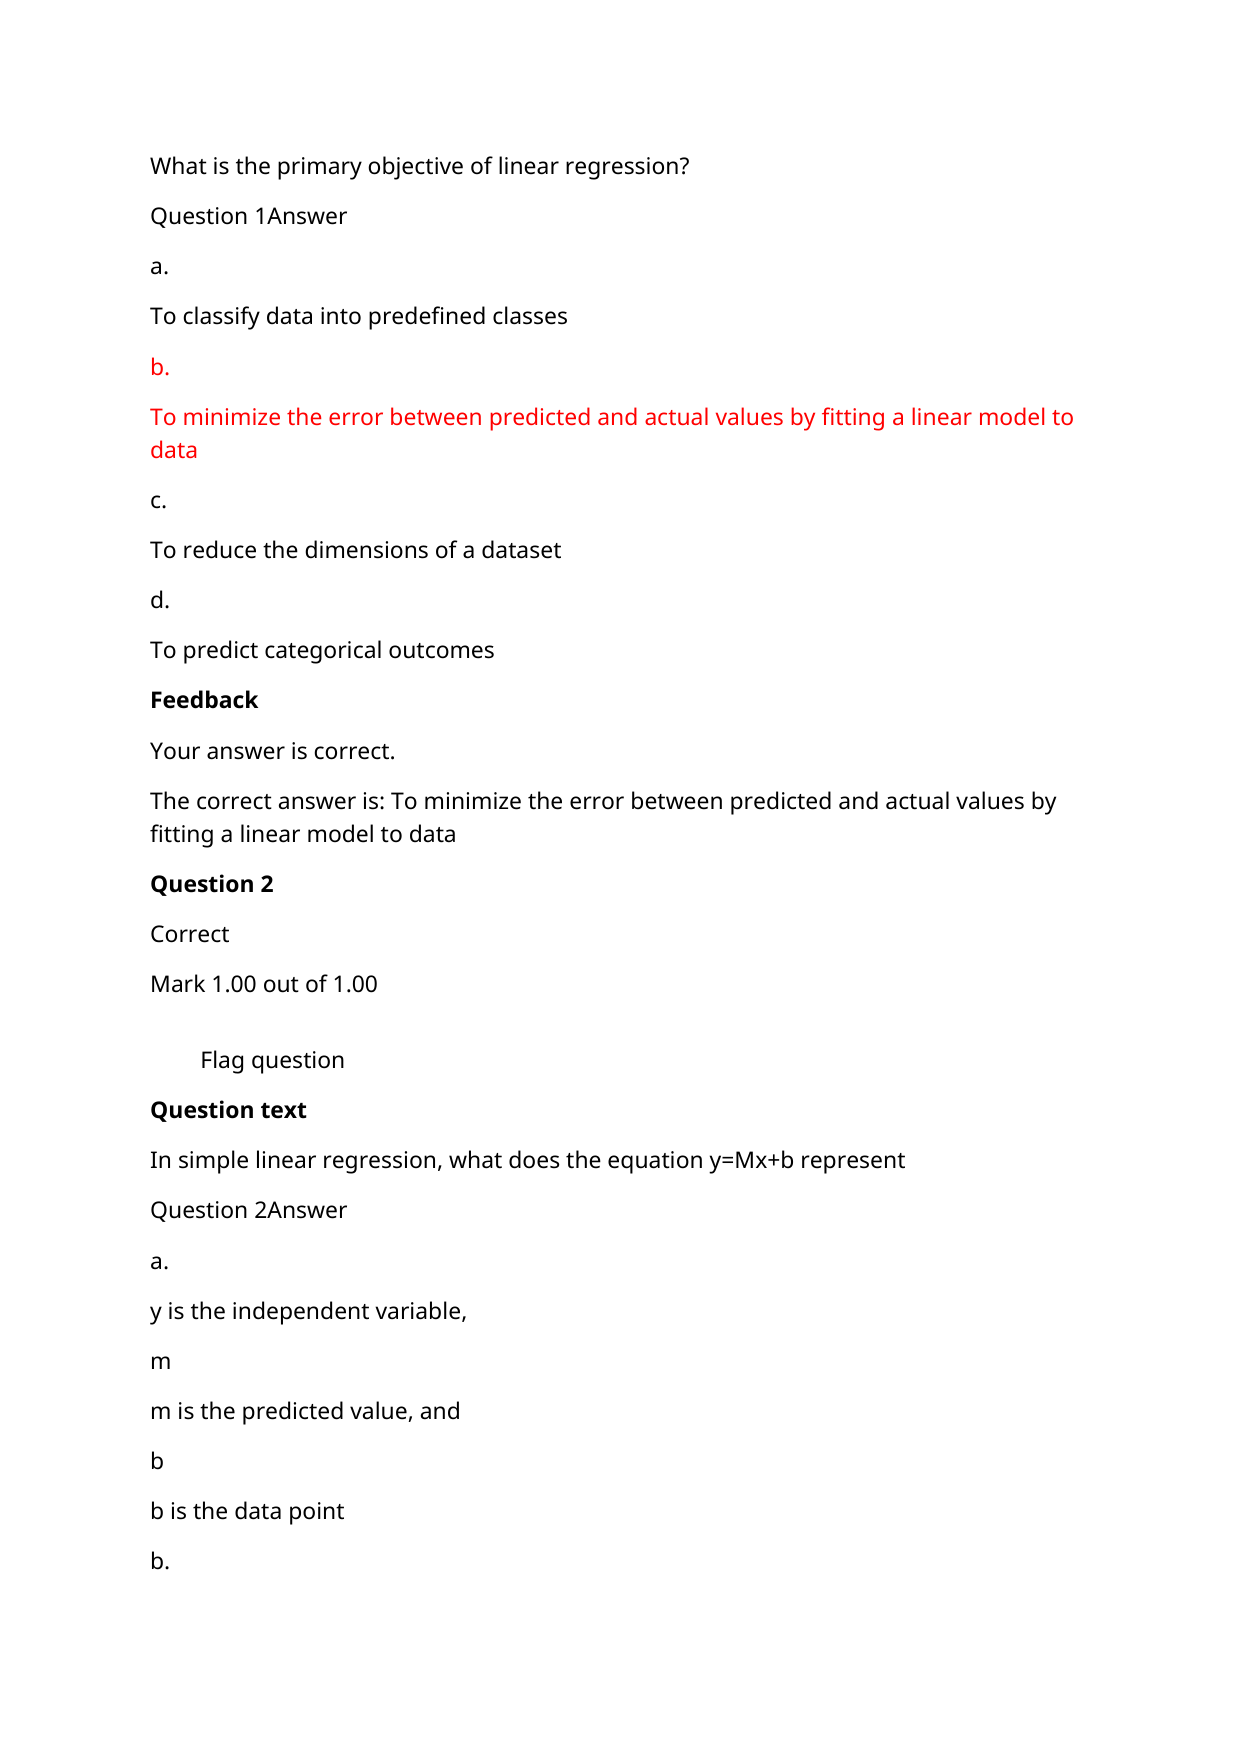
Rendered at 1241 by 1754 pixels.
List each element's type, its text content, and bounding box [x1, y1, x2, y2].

text In simple linear regression, what does the equation y=Mx+b represent [150, 1144, 1090, 1176]
text b. [150, 1545, 1090, 1576]
text What is the primary objective of linear regression? [150, 150, 1090, 181]
text The correct answer is: To minimize the error between predicted and actual values by fitting a linear model to data [150, 785, 1090, 849]
text Your answer is correct. [150, 734, 1090, 766]
text To predict categorical outcomes [150, 634, 1090, 666]
text a. [150, 1244, 1090, 1276]
text y is the independent variable, [150, 1295, 1090, 1326]
text b [150, 1445, 1090, 1476]
text Flag question [150, 1018, 1090, 1075]
text Feedback [150, 684, 1090, 716]
text Question 1Answer [150, 200, 1090, 231]
text Question 2Answer [150, 1194, 1090, 1226]
text d. [150, 584, 1090, 616]
text To classify data into predefined classes [150, 300, 1090, 332]
text b. [150, 350, 1090, 382]
text To reduce the dimensions of a dataset [150, 534, 1090, 565]
text Correct [150, 918, 1090, 949]
text Question text [150, 1094, 1090, 1126]
text m [150, 1345, 1090, 1376]
text b is the data point [150, 1495, 1090, 1526]
text m is the predicted value, and [150, 1395, 1090, 1426]
text To minimize the error between predicted and actual values by fitting a linear model to data [150, 401, 1090, 465]
text c. [150, 484, 1090, 515]
text Mark 1.00 out of 1.00 [150, 968, 1090, 1000]
text Question 2 [150, 868, 1090, 899]
text a. [150, 250, 1090, 281]
